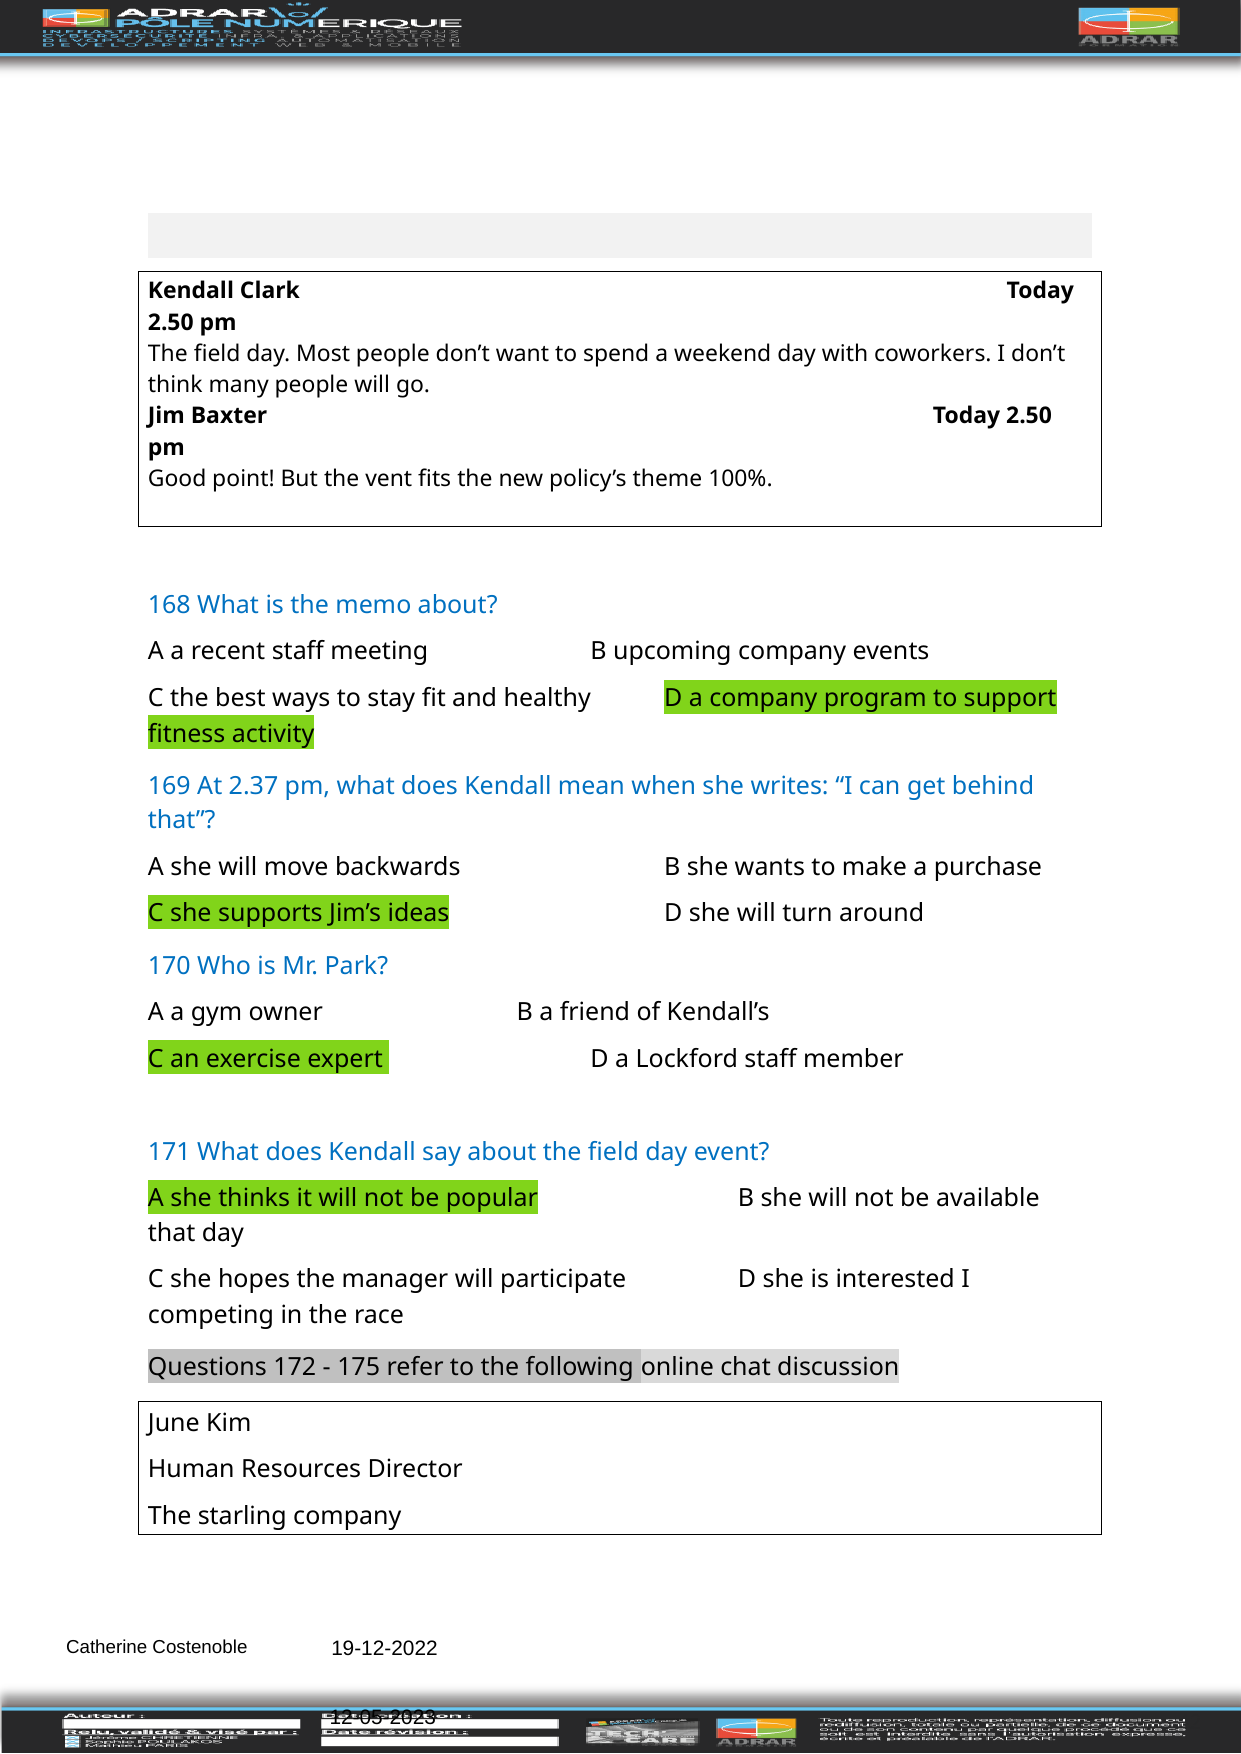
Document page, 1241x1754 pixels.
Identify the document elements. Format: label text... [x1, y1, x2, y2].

text A a recent staff meeting B upcoming company events [148, 633, 1092, 667]
text The starling company [139, 1494, 1101, 1534]
text C the best ways to stay fit and healthy D a company program to support fitness activity [148, 679, 1092, 749]
text Good point! But the vent fits the new policy’s theme 100%. [148, 462, 1092, 493]
text Questions 172 - 175 refer to the following online chat discussion [148, 1349, 1092, 1383]
text Human Resources Director [139, 1448, 1101, 1485]
text 171 What does Kendall say about the field day event? [148, 1133, 1092, 1168]
text 170 Who is Mr. Park? [148, 947, 1092, 981]
text A she thinks it will not be popular B she will not be available that day [148, 1180, 1092, 1248]
text Kendall Clark Today 2.50 pm [139, 272, 1101, 337]
text June Kim [139, 1402, 1101, 1438]
text 169 At 2.37 pm, what does Kendall mean when she writes: “I can get behind that”? [148, 768, 1092, 836]
text A she will move backwards B she wants to make a purchase [148, 848, 1092, 882]
text A a gym owner B a friend of Kendall’s [148, 994, 1092, 1028]
text C an exercise expert D a Lockford staff member [148, 1040, 1092, 1074]
text C she supports Jim’s ideas D she will turn around [148, 895, 1092, 929]
picture [1, 1742, 1241, 1753]
text The field day. Most people don’t want to spend a weekend day with coworkers. I don’t think many people will go. [148, 337, 1092, 399]
text C she hopes the manager will participate D she is interested I competing in the race [148, 1261, 1092, 1331]
text Jim Baxter Today 2.50 pm [148, 399, 1092, 462]
text 168 What is the memo about? [148, 586, 1092, 621]
picture [0, 0, 1241, 10]
